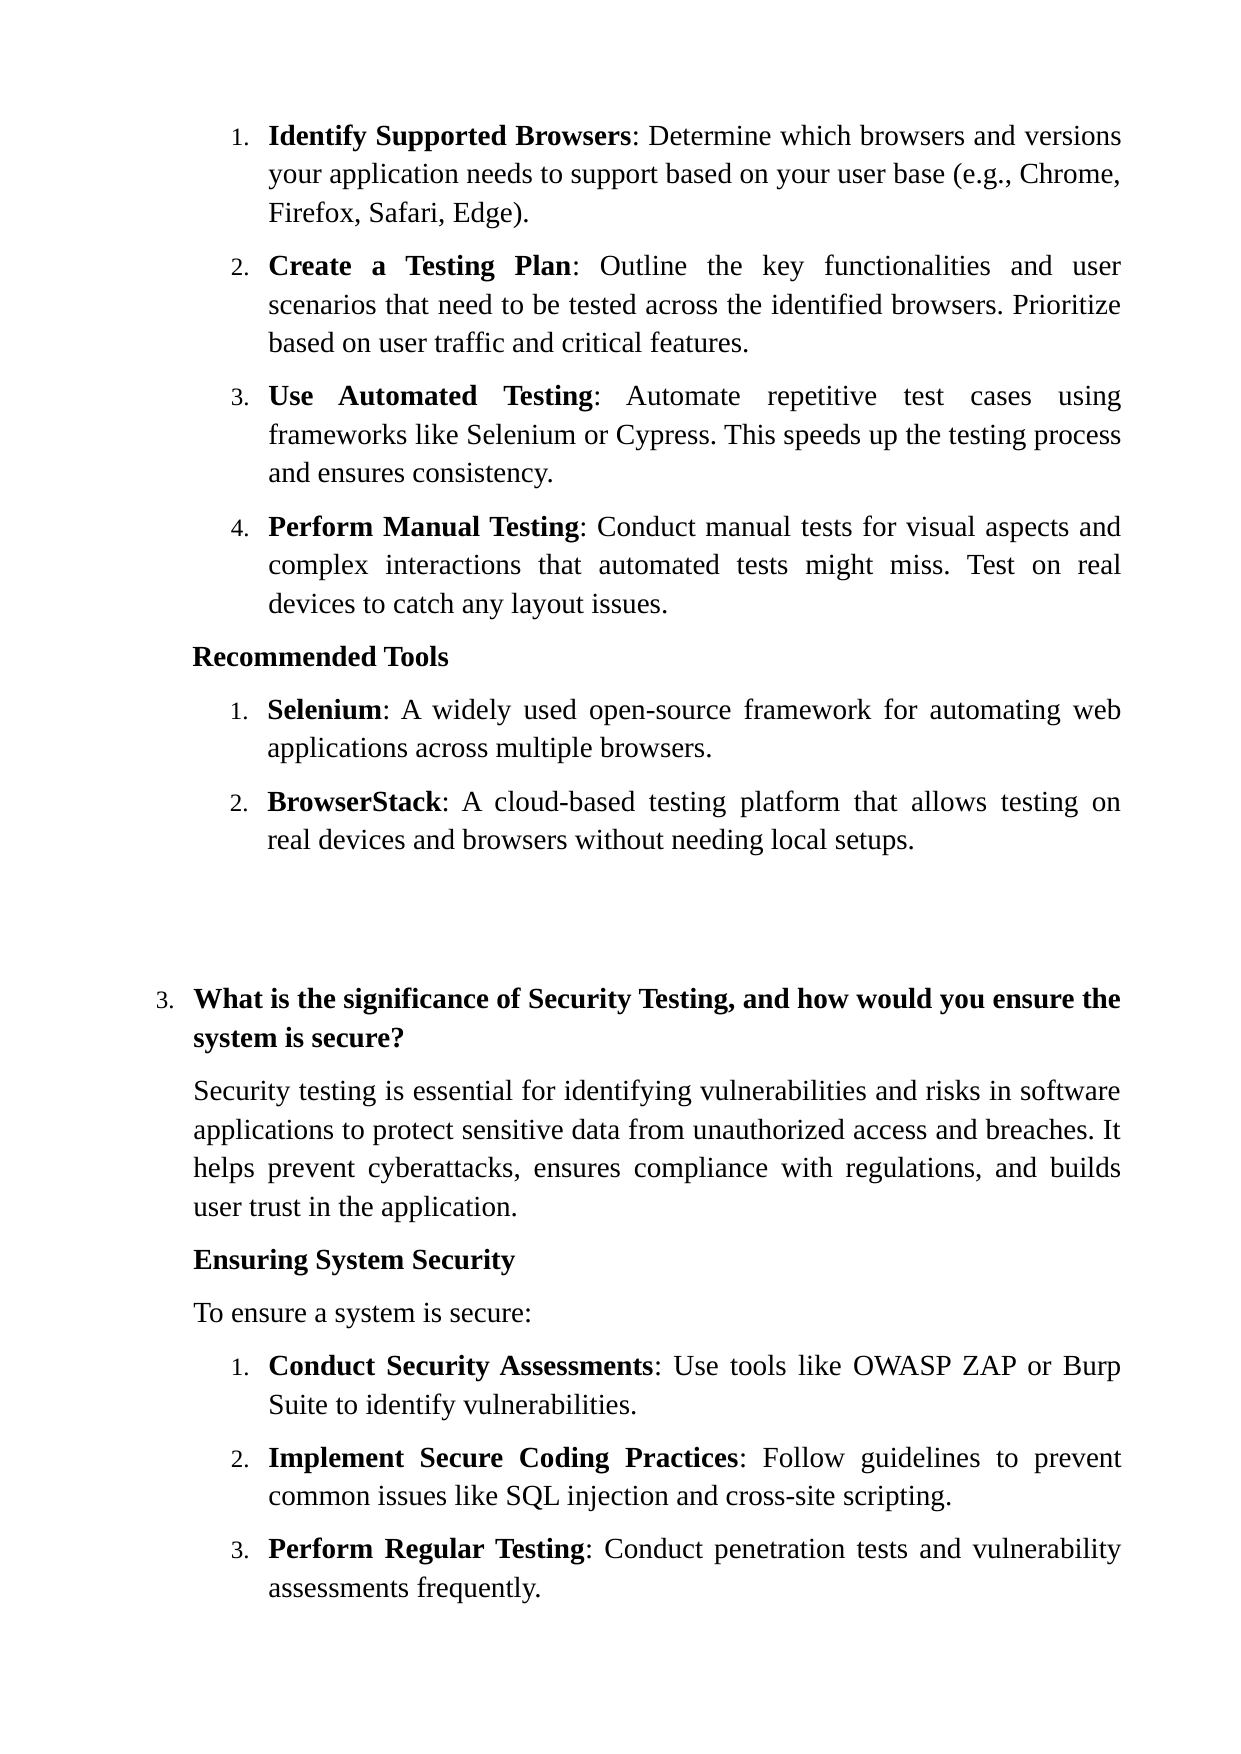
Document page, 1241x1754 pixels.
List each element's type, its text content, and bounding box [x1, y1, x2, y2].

text To ensure a system is secure: [193, 1295, 1122, 1329]
list Conduct Security Assessments: Use tools like OWASP ZAP or Burp Suite to identify vulnerabilities. [231, 1348, 1122, 1420]
list Perform Manual Testing: Conduct manual tests for visual aspects and complex interactions that automated tests might miss. Test on real devices to catch any layout issues. [231, 509, 1122, 619]
list Perform Regular Testing: Conduct penetration tests and vulnerability assessments frequently. [231, 1532, 1122, 1604]
text Ensuring System Security [193, 1242, 1122, 1276]
list What is the significance of Security Testing, and how would you ensure the system is secure? [156, 982, 1122, 1054]
text Security testing is essential for identifying vulnerabilities and risks in software applications to protect sensitive data from unauthorized access and breaches. It helps prevent cyberattacks, ensures compliance with regulations, and builds user trust in the application. [193, 1073, 1122, 1222]
text Recommended Tools [192, 639, 1122, 672]
list Selenium: A widely used open-source framework for automating web applications across multiple browsers. [229, 692, 1122, 764]
list Implement Secure Coding Practices: Follow guidelines to prevent common issues like SQL injection and cross-site scripting. [231, 1440, 1122, 1512]
list Use Automated Testing: Automate repetitive test cases using frameworks like Selenium or Cypress. This speeds up the testing process and ensures consistency. [231, 378, 1122, 489]
list Identify Supported Browsers: Determine which browsers and versions your application needs to support based on your user base (e.g., Chrome, Firefox, Safari, Edge). [231, 118, 1122, 229]
list BrowserStack: A cloud-based testing platform that allows testing on real devices and browsers without needing local setups. [229, 784, 1122, 856]
list Create a Testing Plan: Outline the key functionalities and user scenarios that need to be tested across the identified browsers. Prioritize based on user traffic and critical features. [231, 248, 1122, 359]
